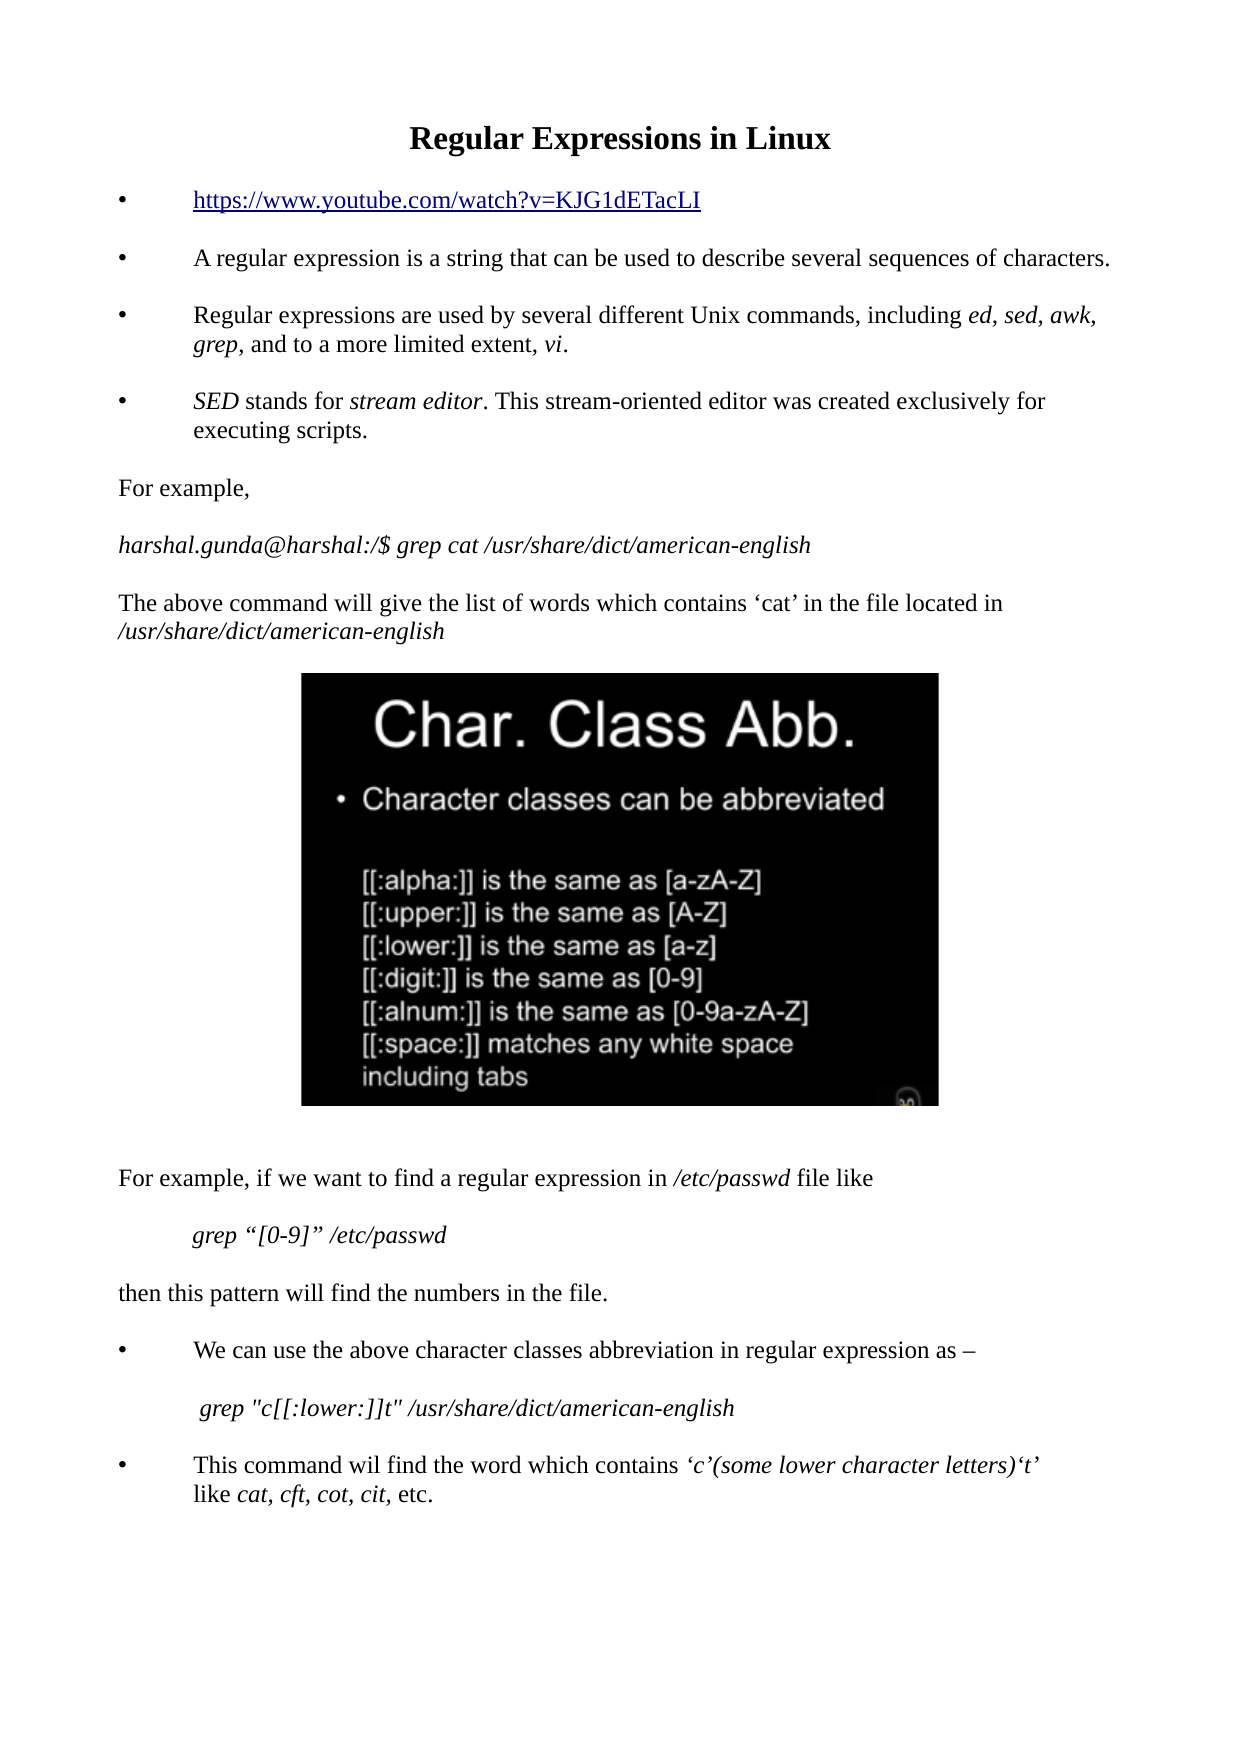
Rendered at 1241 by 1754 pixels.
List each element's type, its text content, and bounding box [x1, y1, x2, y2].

text then this pattern will find the numbers in the file. [118, 1278, 1122, 1306]
text grep “[0-9]” /etc/passwd [118, 1220, 1122, 1278]
text Regular Expressions in Linux [118, 118, 1122, 156]
list SED stands for stream editor. This stream-oriented editor was created exclusively for executing scripts. [118, 386, 1122, 444]
list https://www.youtube.com/watch?v=KJG1dETacLI [118, 185, 1122, 214]
list This command wil find the word which contains ‘c’(some lower character letters)‘t’ like cat, cft, cot, cit, etc. [118, 1450, 1122, 1565]
text The above command will give the list of words which contains ‘cat’ in the file located in /usr/share/dict/american-english [118, 588, 1122, 645]
list We can use the above character classes abbreviation in regular expression as – grep "c[[:lower:]]t" /usr/share/dict/american-english [118, 1335, 1122, 1450]
list harshal.gunda@harshal:/$ grep cat /usr/share/dict/american-english [118, 530, 1122, 559]
list A regular expression is a string that can be used to describe several sequences of characters. [118, 243, 1122, 271]
picture [301, 673, 939, 1106]
text For example, [118, 473, 1122, 501]
text For example, if we want to find a regular expression in /etc/passwd file like [118, 1163, 1122, 1191]
list Regular expressions are used by several different Unix commands, including ed, sed, awk, grep, and to a more limited extent, vi. [118, 300, 1122, 358]
